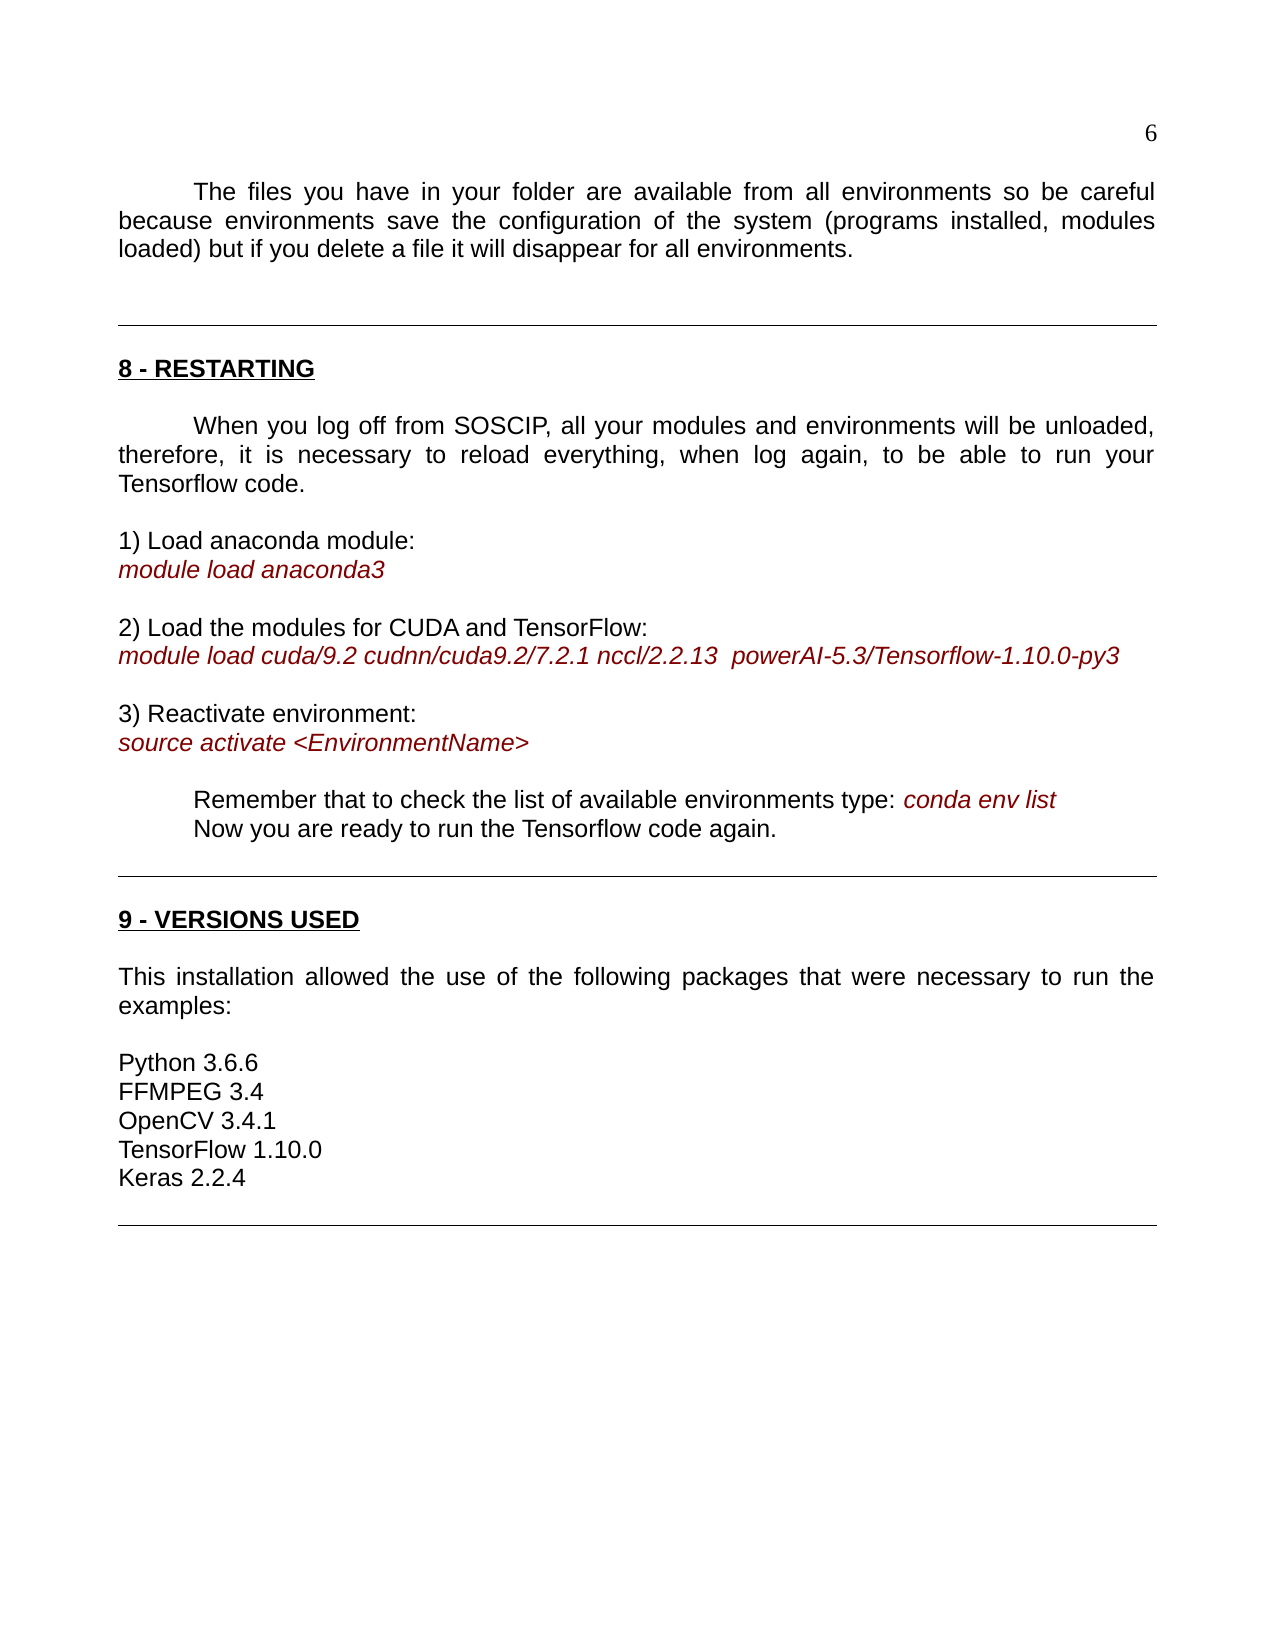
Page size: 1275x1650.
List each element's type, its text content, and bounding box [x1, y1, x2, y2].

text 3) Reactivate environment: [118, 699, 1157, 728]
text 2) Load the modules for CUDA and TensorFlow: [118, 613, 1157, 641]
text Python 3.6.6 [118, 1048, 1157, 1077]
text TensorFlow 1.10.0 [118, 1134, 1157, 1163]
text Keras 2.2.4 [118, 1163, 1157, 1192]
text Now you are ready to run the Tensorflow code again. [118, 814, 1157, 843]
text module load anaconda3 [118, 555, 1157, 584]
text OpenCV 3.4.1 [118, 1106, 1157, 1134]
text 1) Load anaconda module: [118, 526, 1157, 555]
text The files you have in your folder are available from all environments so be careful because environments save the configuration of the system (programs installed, modules loaded) but if you delete a file it will disappear for all environments. [118, 177, 1157, 263]
text 9 - VERSIONS USED [118, 904, 1157, 933]
text Remember that to check the list of available environments type: conda env list [118, 785, 1157, 814]
text source activate <EnvironmentName> [118, 728, 1157, 756]
text module load cuda/9.2 cudnn/cuda9.2/7.2.1 nccl/2.2.13 powerAI-5.3/Tensorflow-1.10.0-py3 [118, 641, 1157, 670]
text 8 - RESTARTING [118, 354, 1157, 383]
text This installation allowed the use of the following packages that were necessary to run the examples: [118, 962, 1157, 1019]
text When you log off from SOSCIP, all your modules and environments will be unloaded, therefore, it is necessary to reload everything, when log again, to be able to run your Tensorflow code. [118, 411, 1157, 498]
text FFMPEG 3.4 [118, 1077, 1157, 1106]
